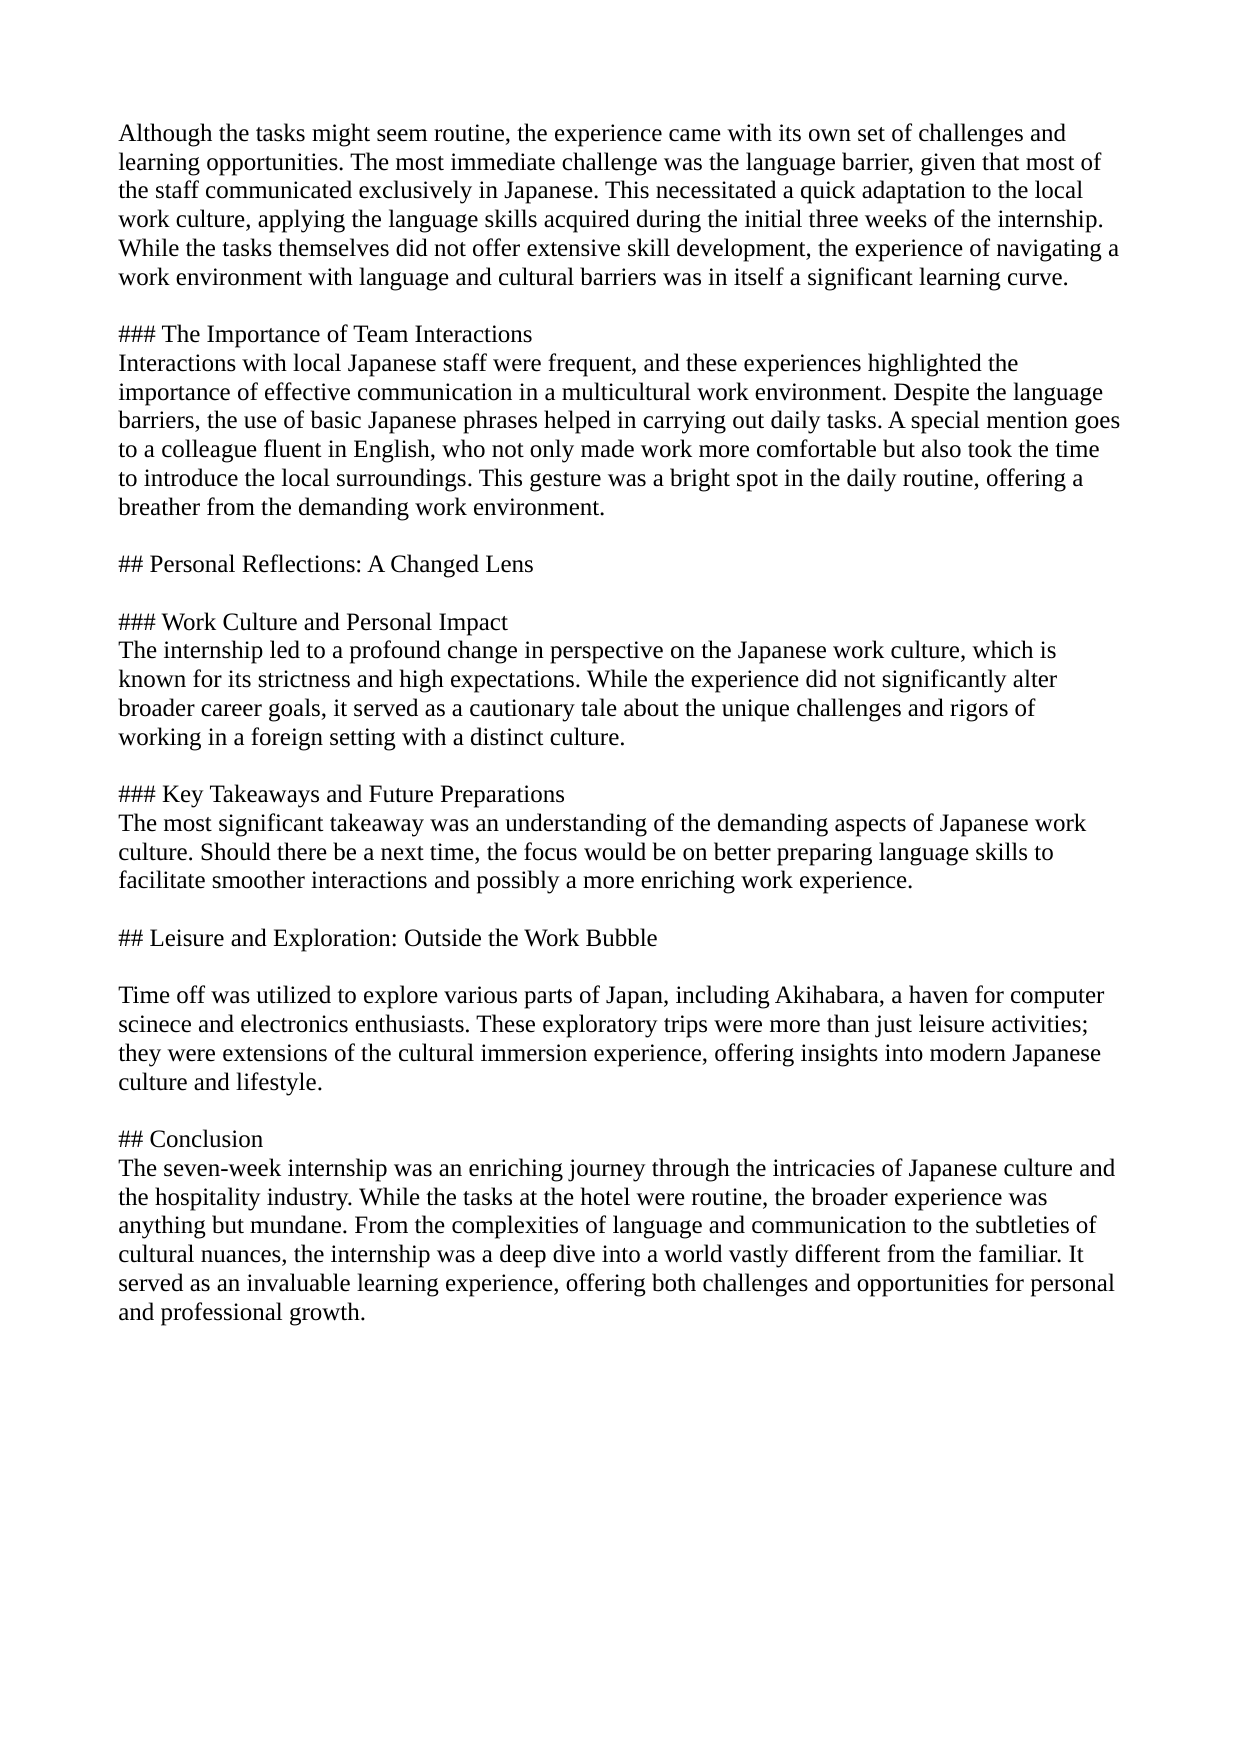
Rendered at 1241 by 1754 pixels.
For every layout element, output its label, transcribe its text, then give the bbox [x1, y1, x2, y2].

text ## Leisure and Exploration: Outside the Work Bubble [118, 923, 1122, 952]
text The internship led to a profound change in perspective on the Japanese work culture, which is known for its strictness and high expectations. While the experience did not significantly alter broader career goals, it served as a cautionary tale about the unique challenges and rigors of working in a foreign setting with a distinct culture. [118, 636, 1122, 751]
text ## Conclusion [118, 1124, 1122, 1153]
text Although the tasks might seem routine, the experience came with its own set of challenges and learning opportunities. The most immediate challenge was the language barrier, given that most of the staff communicated exclusively in Japanese. This necessitated a quick adaptation to the local work culture, applying the language skills acquired during the initial three weeks of the internship. While the tasks themselves did not offer extensive skill development, the experience of navigating a work environment with language and cultural barriers was in itself a significant learning curve. [118, 118, 1122, 291]
text The seven-week internship was an enriching journey through the intricacies of Japanese culture and the hospitality industry. While the tasks at the hotel were routine, the broader experience was anything but mundane. From the complexities of language and communication to the subtleties of cultural nuances, the internship was a deep dive into a world vastly different from the familiar. It served as an invaluable learning experience, offering both challenges and opportunities for personal and professional growth. [118, 1153, 1122, 1326]
text ### The Importance of Team Interactions [118, 319, 1122, 348]
text Interactions with local Japanese staff were frequent, and these experiences highlighted the importance of effective communication in a multicultural work environment. Despite the language barriers, the use of basic Japanese phrases helped in carrying out daily tasks. A special mention goes to a colleague fluent in English, who not only made work more comfortable but also took the time to introduce the local surroundings. This gesture was a bright spot in the daily routine, offering a breather from the demanding work environment. [118, 348, 1122, 521]
text ### Work Culture and Personal Impact [118, 607, 1122, 636]
text ## Personal Reflections: A Changed Lens [118, 549, 1122, 578]
text Time off was utilized to explore various parts of Japan, including Akihabara, a haven for computer scinece and electronics enthusiasts. These exploratory trips were more than just leisure activities; they were extensions of the cultural immersion experience, offering insights into modern Japanese culture and lifestyle. [118, 981, 1122, 1096]
text The most significant takeaway was an understanding of the demanding aspects of Japanese work culture. Should there be a next time, the focus would be on better preparing language skills to facilitate smoother interactions and possibly a more enriching work experience. [118, 808, 1122, 894]
text ### Key Takeaways and Future Preparations [118, 779, 1122, 808]
